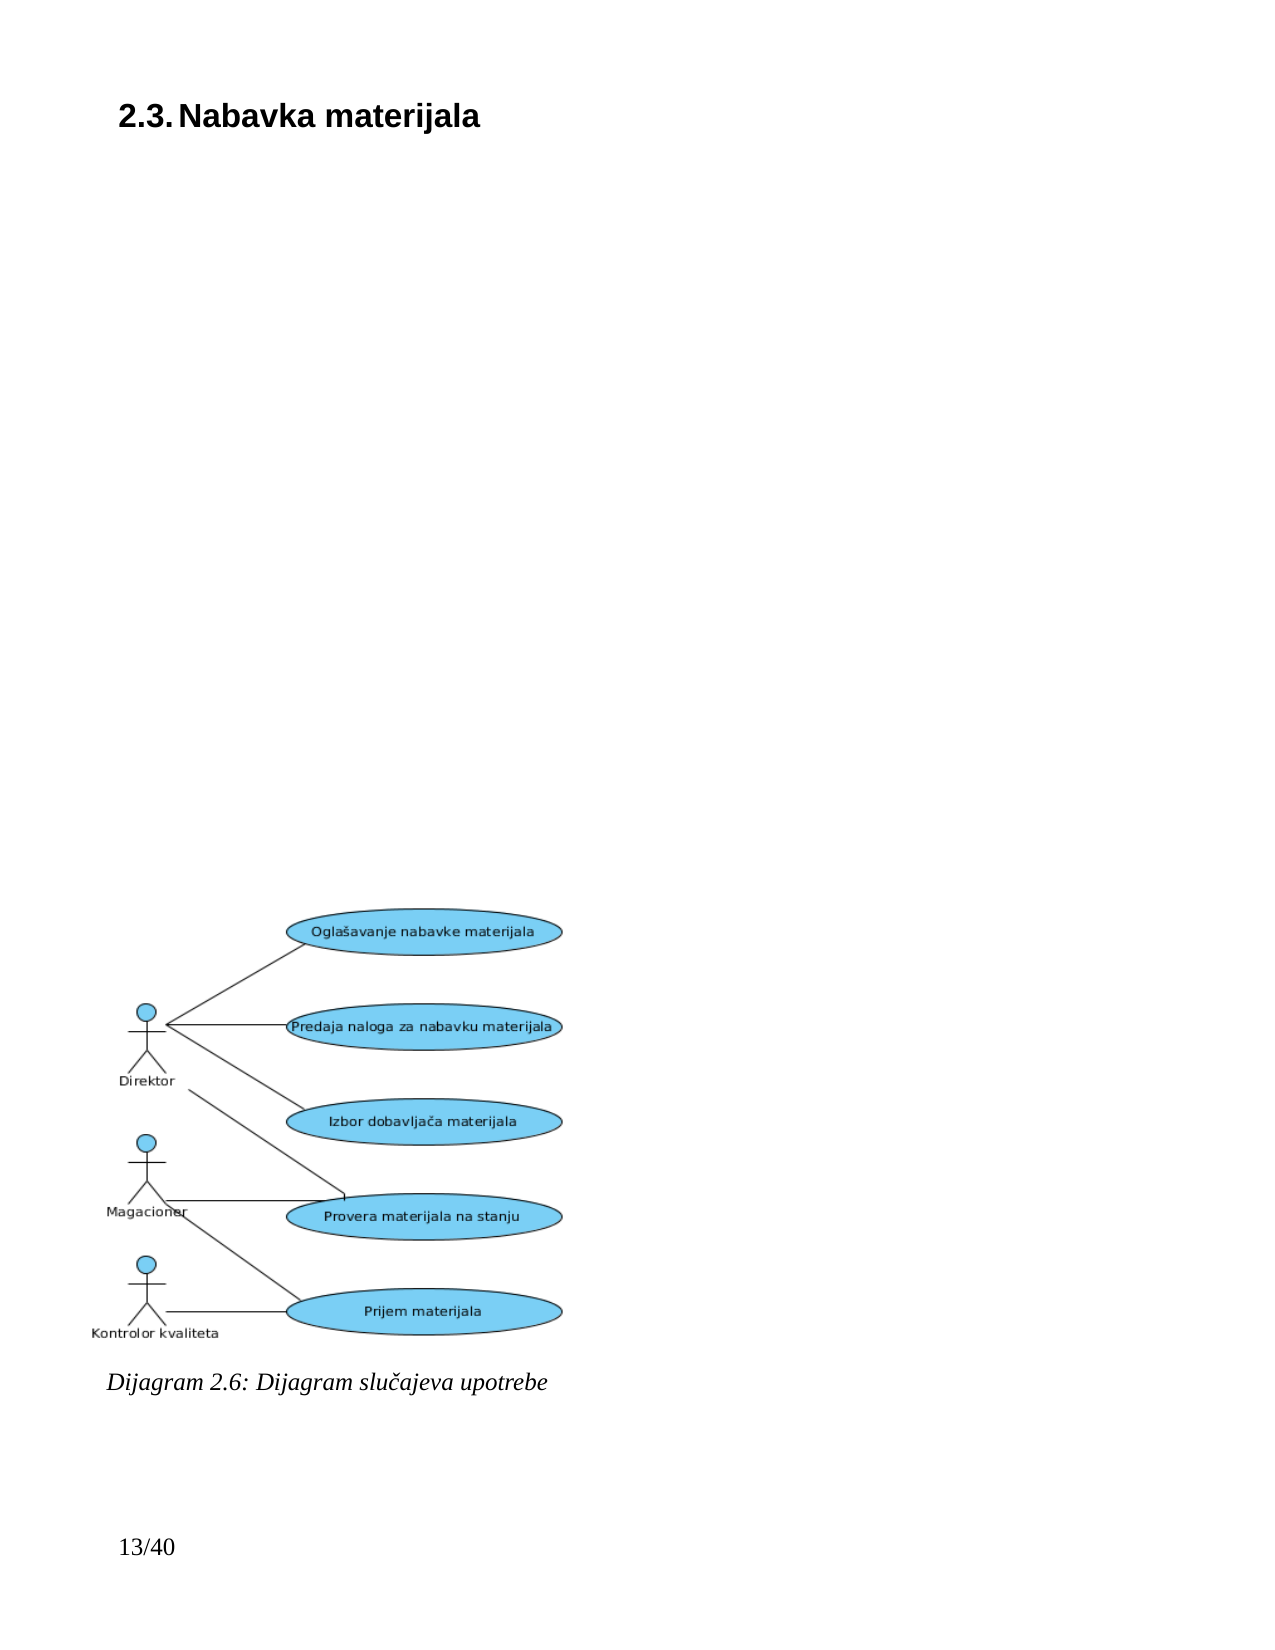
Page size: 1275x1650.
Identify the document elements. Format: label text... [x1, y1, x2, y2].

subtitle [106, 849, 591, 861]
picture [85, 861, 613, 1368]
text Dijagram 2.6: Dijagram slučajeva upotrebe [106, 1368, 591, 1396]
subtitle Nabavka materijala [118, 96, 1157, 134]
